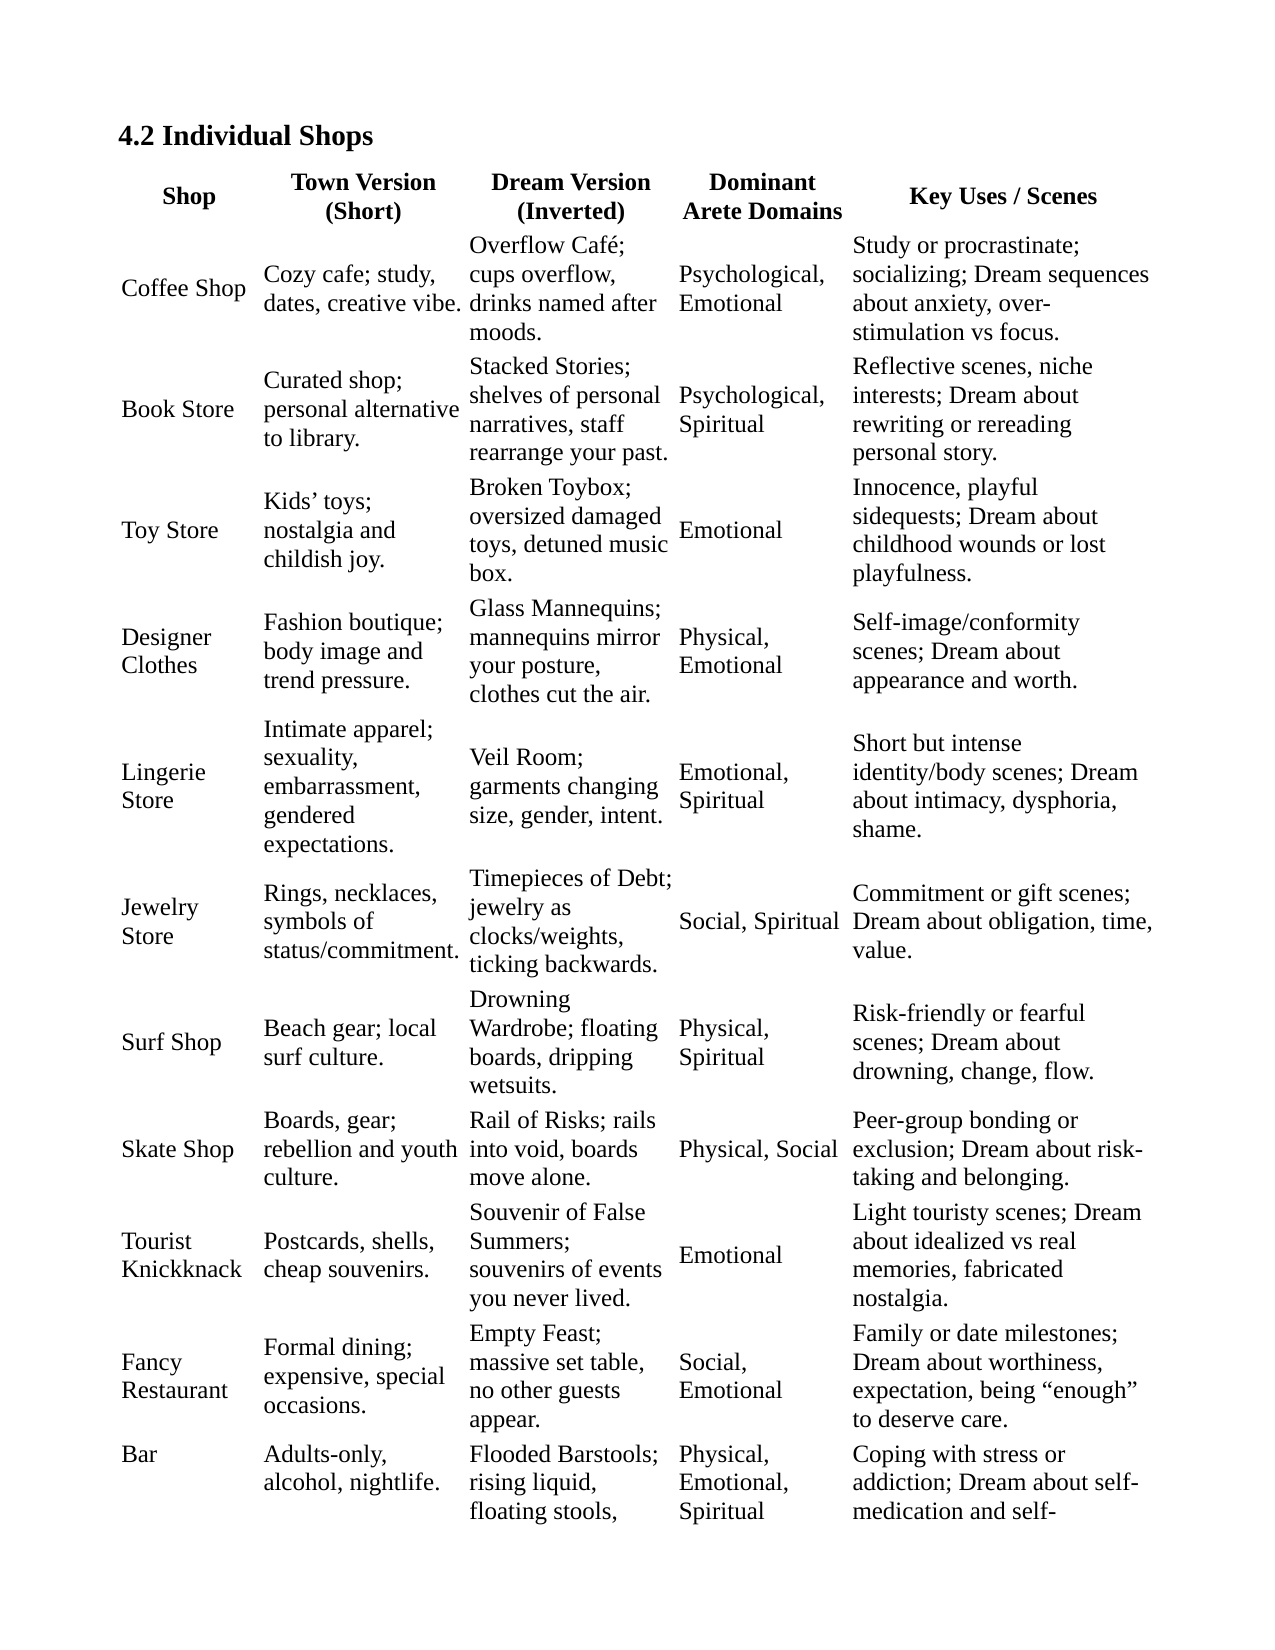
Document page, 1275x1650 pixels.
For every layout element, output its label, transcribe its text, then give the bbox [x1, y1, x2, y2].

table_cell Reflective scenes, niche interests; Dream about rewriting or rereading personal story. [849, 348, 1157, 469]
table_cell Commitment or gift scenes; Dream about obligation, time, value. [849, 860, 1157, 981]
table_cell Empty Feast; massive set table, no other guests appear. [466, 1315, 676, 1436]
table_header Dominant Arete Domains [676, 164, 849, 227]
table_cell Fashion boutique; body image and trend pressure. [260, 590, 466, 711]
table_cell Formal dining; expensive, special occasions. [260, 1315, 466, 1436]
table_header Dream Version (Inverted) [466, 164, 676, 227]
table_cell Innocence, playful sidequests; Dream about childhood wounds or lost playfulness. [849, 469, 1157, 590]
table_cell Postcards, shells, cheap souvenirs. [260, 1194, 466, 1315]
table_cell Social, Spiritual [676, 860, 849, 981]
table_cell Physical, Spiritual [676, 981, 849, 1102]
table_cell Veil Room; garments changing size, gender, intent. [466, 711, 676, 860]
table_cell Emotional [676, 469, 849, 590]
table_cell Emotional, Spiritual [676, 711, 849, 860]
table_cell Self-image/conformity scenes; Dream about appearance and worth. [849, 590, 1157, 711]
table_cell Intimate apparel; sexuality, embarrassment, gendered expectations. [260, 711, 466, 860]
table_cell Stacked Stories; shelves of personal narratives, staff rearrange your past. [466, 348, 676, 469]
table_header Town Version (Short) [260, 164, 466, 227]
table_cell Surf Shop [118, 981, 260, 1102]
table_cell Study or procrastinate; socializing; Dream sequences about anxiety, over-stimulation vs focus. [849, 228, 1157, 348]
subtitle 4.2 Individual Shops [118, 118, 1157, 152]
table_cell Designer Clothes [118, 590, 260, 711]
table_cell Adults-only, alcohol, nightlife. [260, 1436, 466, 1528]
table_cell Physical, Emotional [676, 590, 849, 711]
table_cell Bar [118, 1436, 260, 1528]
table_cell Psychological, Emotional [676, 228, 849, 348]
table_cell Kids’ toys; nostalgia and childish joy. [260, 469, 466, 590]
table_cell Book Store [118, 348, 260, 469]
table_cell Boards, gear; rebellion and youth culture. [260, 1102, 466, 1194]
table_cell Rail of Risks; rails into void, boards move alone. [466, 1102, 676, 1194]
table_cell Coping with stress or addiction; Dream about self-medication and self- [849, 1436, 1157, 1528]
table_cell Curated shop; personal alternative to library. [260, 348, 466, 469]
table_cell Cozy cafe; study, dates, creative vibe. [260, 228, 466, 348]
table_cell Overflow Café; cups overflow, drinks named after moods. [466, 228, 676, 348]
table_cell Light touristy scenes; Dream about idealized vs real memories, fabricated nostalgia. [849, 1194, 1157, 1315]
table_cell Rings, necklaces, symbols of status/commitment. [260, 860, 466, 981]
table_cell Fancy Restaurant [118, 1315, 260, 1436]
table_header Shop [118, 164, 260, 227]
table_header Key Uses / Scenes [849, 164, 1157, 227]
table_cell Psychological, Spiritual [676, 348, 849, 469]
table_cell Broken Toybox; oversized damaged toys, detuned music box. [466, 469, 676, 590]
table_cell Emotional [676, 1194, 849, 1315]
table_cell Risk-friendly or fearful scenes; Dream about drowning, change, flow. [849, 981, 1157, 1102]
table_cell Short but intense identity/body scenes; Dream about intimacy, dysphoria, shame. [849, 711, 1157, 860]
table_cell Tourist Knickknack [118, 1194, 260, 1315]
table_cell Physical, Social [676, 1102, 849, 1194]
table_cell Jewelry Store [118, 860, 260, 981]
table_cell Skate Shop [118, 1102, 260, 1194]
table_cell Physical, Emotional, Spiritual [676, 1436, 849, 1528]
table_cell Souvenir of False Summers; souvenirs of events you never lived. [466, 1194, 676, 1315]
table_cell Beach gear; local surf culture. [260, 981, 466, 1102]
table_cell Social, Emotional [676, 1315, 849, 1436]
table_cell Glass Mannequins; mannequins mirror your posture, clothes cut the air. [466, 590, 676, 711]
table_cell Toy Store [118, 469, 260, 590]
table_cell Family or date milestones; Dream about worthiness, expectation, being “enough” to deserve care. [849, 1315, 1157, 1436]
table_cell Drowning Wardrobe; floating boards, dripping wetsuits. [466, 981, 676, 1102]
table_cell Coffee Shop [118, 228, 260, 348]
table_cell Timepieces of Debt; jewelry as clocks/weights, ticking backwards. [466, 860, 676, 981]
table_cell Lingerie Store [118, 711, 260, 860]
table_cell Peer-group bonding or exclusion; Dream about risk-taking and belonging. [849, 1102, 1157, 1194]
table_cell Flooded Barstools; rising liquid, floating stools, [466, 1436, 676, 1528]
